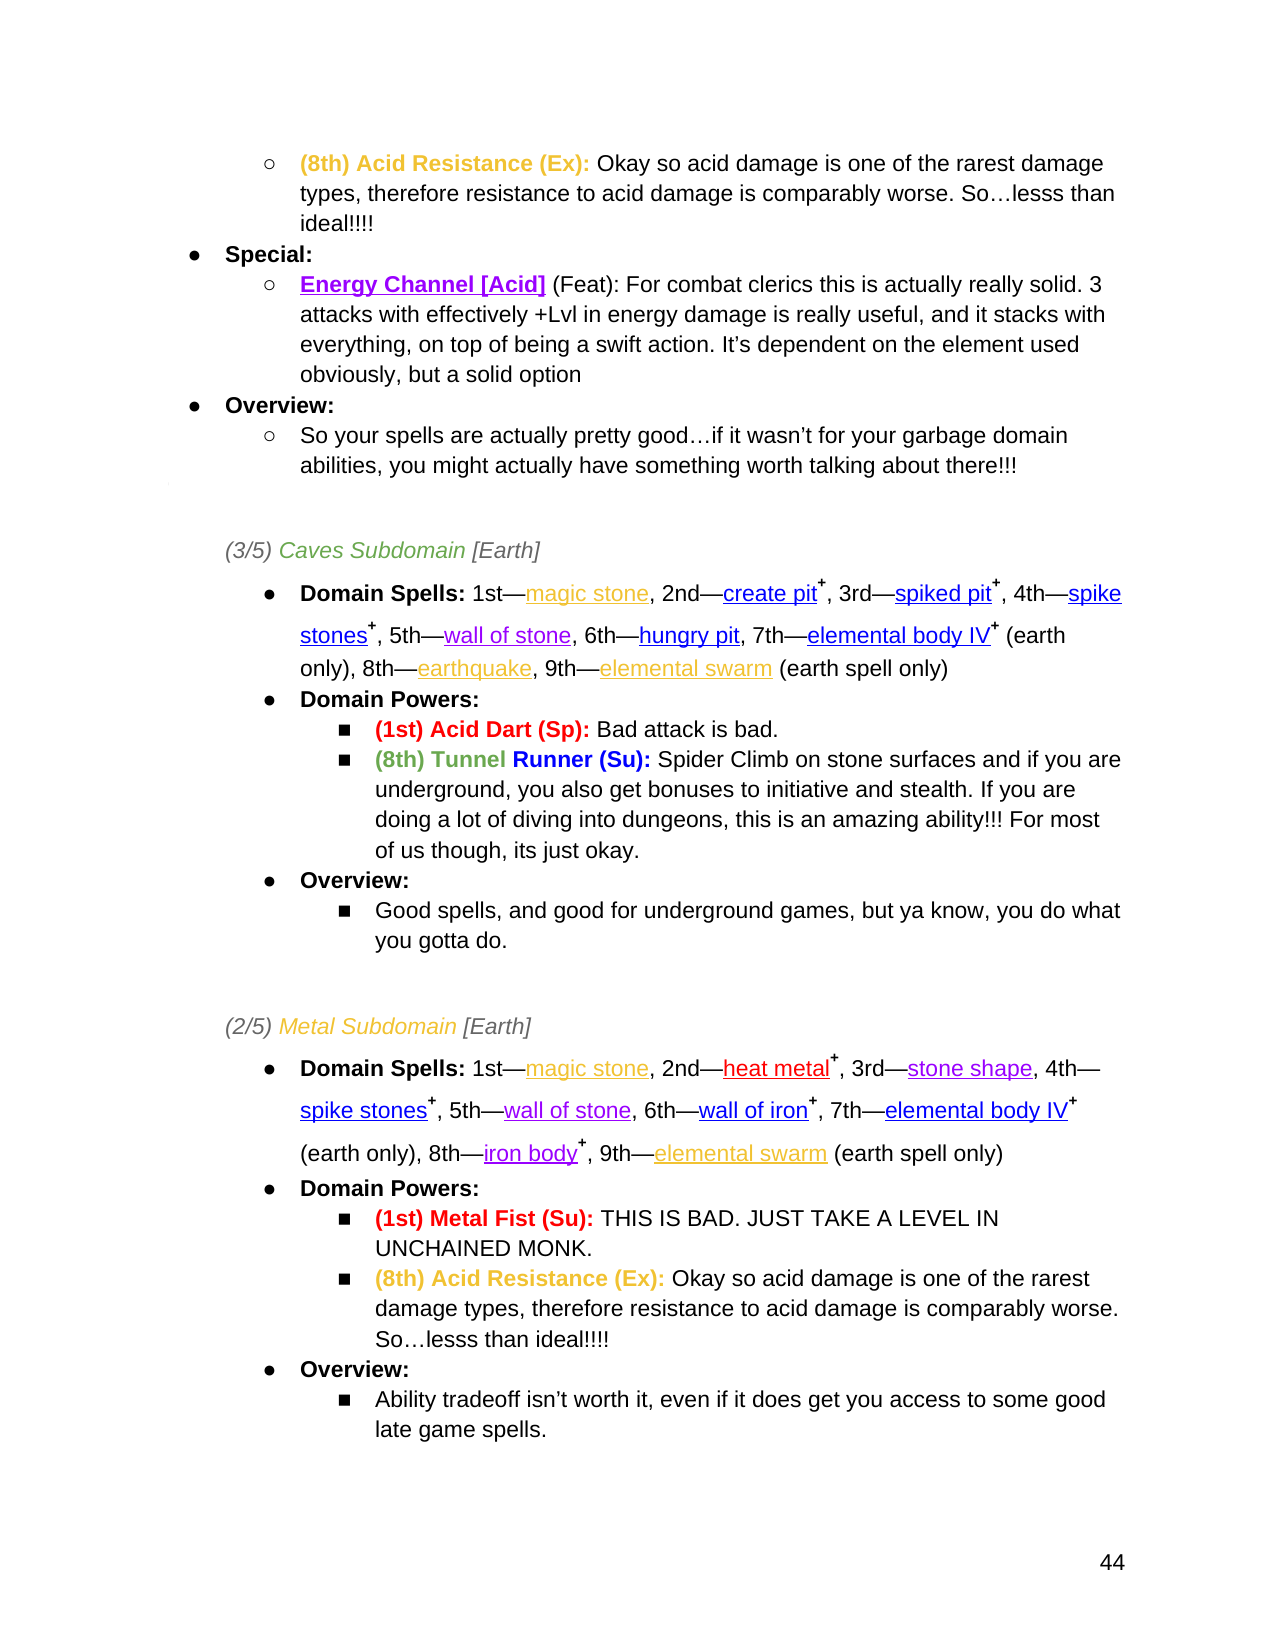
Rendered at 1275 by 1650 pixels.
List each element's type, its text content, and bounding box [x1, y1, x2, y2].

subtitle (3/5) Caves Subdomain [Earth] [225, 537, 1125, 564]
list Special: [187, 241, 1125, 267]
list Domain Powers: [262, 686, 1125, 712]
list Domain Powers: [262, 1174, 1125, 1201]
list (1st) Metal Fist (Su): THIS IS BAD. JUST TAKE A LEVEL IN UNCHAINED MONK. [337, 1205, 1125, 1261]
list Ability tradeoff isn’t worth it, even if it does get you access to some good late game spells. [337, 1386, 1125, 1442]
subtitle (2/5) Metal Subdomain [Earth] [225, 1013, 1125, 1039]
list Good spells, and good for underground games, but ya know, you do what you gotta do. [337, 897, 1125, 953]
list (8th) Acid Resistance (Ex): Okay so acid damage is one of the rarest damage types, therefore resistance to acid damage is comparably worse. So…lesss than ideal!!!! [337, 1265, 1125, 1352]
list Overview: [187, 392, 1125, 418]
list (1st) Acid Dart (Sp): Bad attack is bad. [337, 716, 1125, 742]
list (8th) Acid Resistance (Ex): Okay so acid damage is one of the rarest damage types, therefore resistance to acid damage is comparably worse. So…lesss than ideal!!!! [262, 150, 1125, 237]
list Overview: [262, 867, 1125, 893]
list Energy Channel [Acid] (Feat): For combat clerics this is actually really solid. 3 attacks with effectively +Lvl in energy damage is really useful, and it stacks with everything, on top of being a swift action. It’s dependent on the element used obviously, but a solid option [262, 271, 1125, 388]
list Domain Spells: 1st—magic stone, 2nd—create pit+, 3rd—spiked pit+, 4th—spike stones+, 5th—wall of stone, 6th—hungry pit, 7th—elemental body IV+ (earth only), 8th—earthquake, 9th—elemental swarm (earth spell only) [262, 572, 1125, 682]
list Overview: [262, 1356, 1125, 1382]
list (8th) Tunnel Runner (Su): Spider Climb on stone surfaces and if you are underground, you also get bonuses to initiative and stealth. If you are doing a lot of diving into dungeons, this is an amazing ability!!! For most of us though, its just okay. [337, 746, 1125, 863]
list So your spells are actually pretty good…if it wasn’t for your garbage domain abilities, you might actually have something worth talking about there!!! [262, 422, 1125, 478]
list Domain Spells: 1st—magic stone, 2nd—heat metal+, 3rd—stone shape, 4th—spike stones+, 5th—wall of stone, 6th—wall of iron+, 7th—elemental body IV+ (earth only), 8th—iron body+, 9th—elemental swarm (earth spell only) [262, 1047, 1125, 1169]
